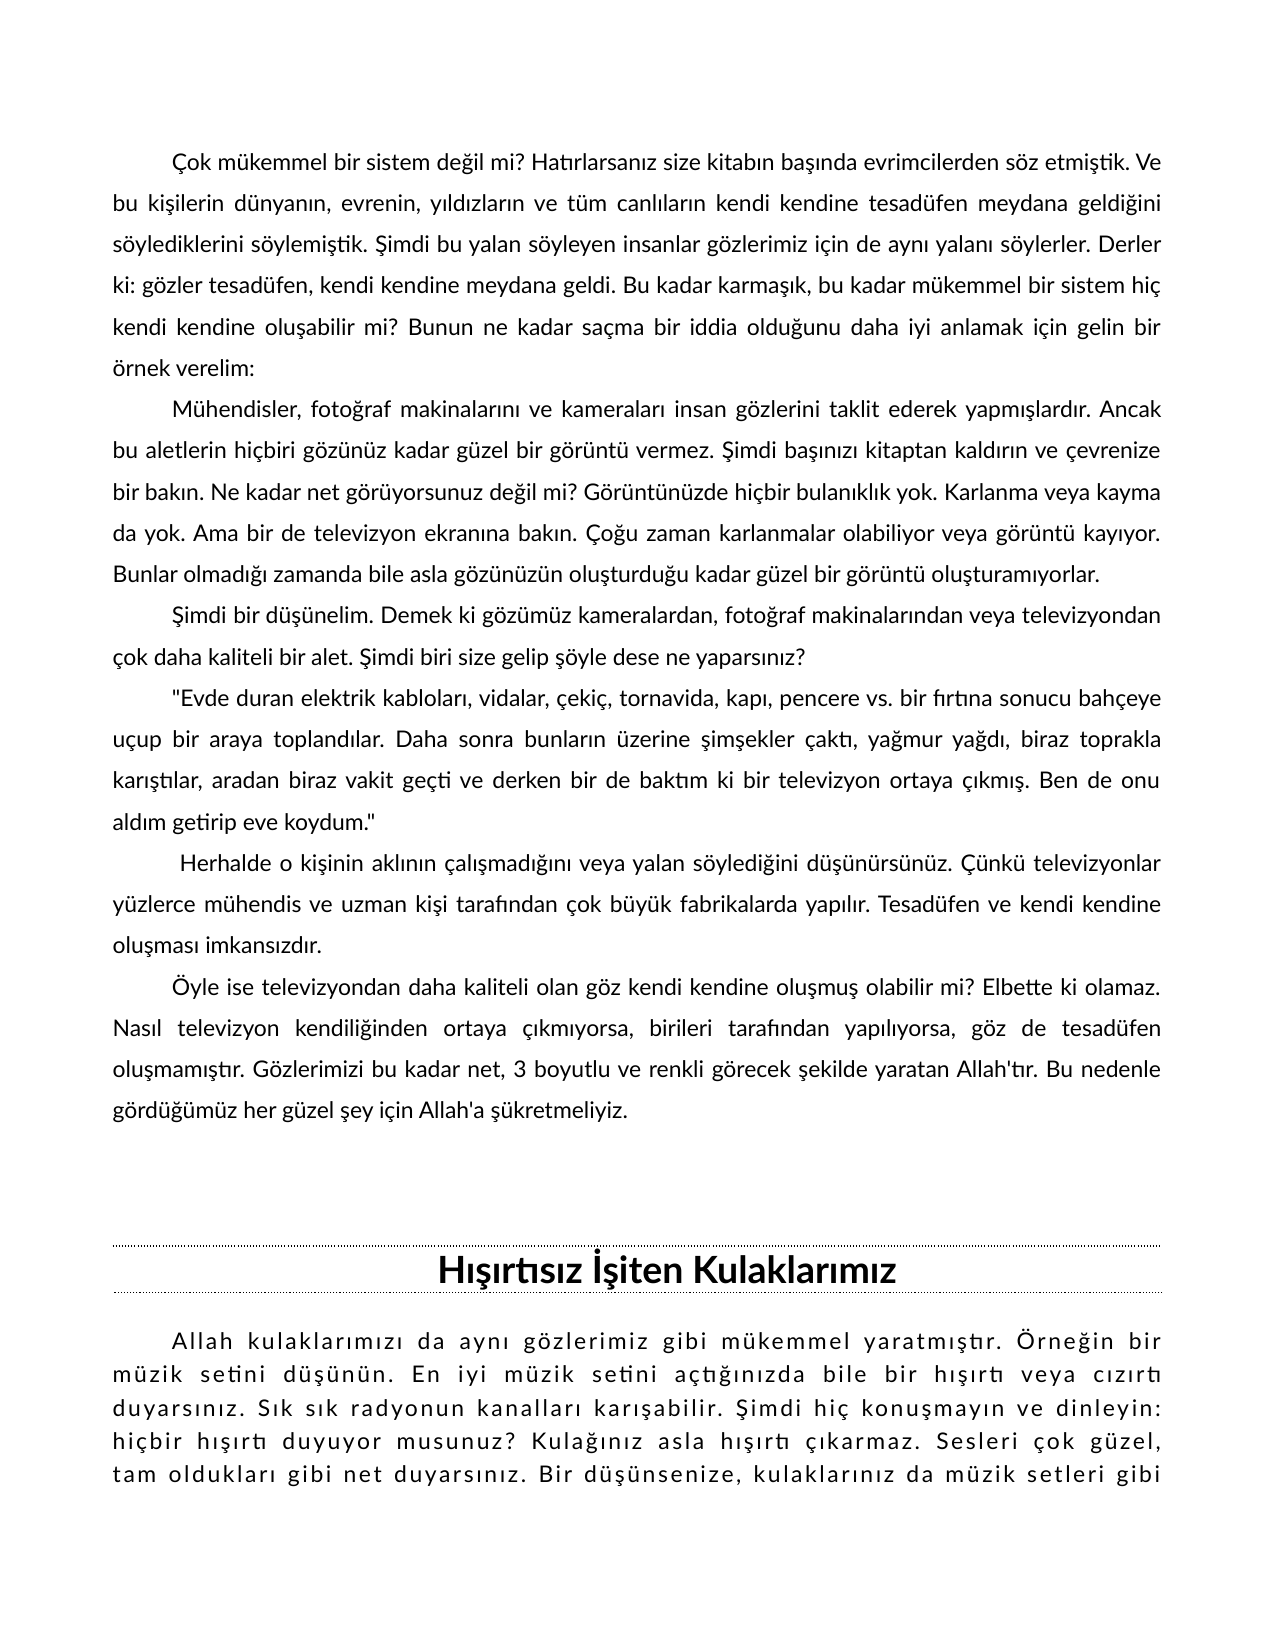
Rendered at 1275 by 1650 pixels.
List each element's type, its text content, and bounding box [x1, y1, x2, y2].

text Mühendisler, fotoğraf makinalarını ve kameraları insan gözlerini taklit ederek yapmışlardır. Ancak bu aletlerin hiçbiri gözünüz kadar güzel bir görüntü vermez. Şimdi başınızı kitaptan kaldırın ve çevrenize bir bakın. Ne kadar net görüyorsunuz değil mi? Görüntünüzde hiçbir bulanıklık yok. Karlanma veya kayma da yok. Ama bir de televizyon ekranına bakın. Çoğu zaman karlanmalar olabiliyor veya görüntü kayıyor. Bunlar olmadığı zamanda bile asla gözünüzün oluşturduğu kadar güzel bir görüntü oluşturamıyorlar. [112, 395, 1162, 588]
text "Evde duran elektrik kabloları, vidalar, çekiç, tornavida, kapı, pencere vs. bir fırtına sonucu bahçeye uçup bir araya toplandılar. Daha sonra bunların üzerine şimşekler çaktı, yağmur yağdı, biraz toprakla karıştılar, aradan biraz vakit geçti ve derken bir de baktım ki bir televizyon ortaya çıkmış. Ben de onu aldım getirip eve koydum." [112, 684, 1162, 835]
text Öyle ise televizyondan daha kaliteli olan göz kendi kendine oluşmuş olabilir mi? Elbette ki olamaz. Nasıl televizyon kendiliğinden ortaya çıkmıyorsa, birileri tarafından yapılıyorsa, göz de tesadüfen oluşmamıştır. Gözlerimizi bu kadar net, 3 boyutlu ve renkli görecek şekilde yaratan Allah'tır. Bu nedenle gördüğümüz her güzel şey için Allah'a şükretmeliyiz. [112, 973, 1162, 1124]
text Hışırtısız İşiten Kulaklarımız [112, 1245, 1162, 1293]
text Çok mükemmel bir sistem değil mi? Hatırlarsanız size kitabın başında evrimcilerden söz etmiştik. Ve bu kişilerin dünyanın, evrenin, yıldızların ve tüm canlıların kendi kendine tesadüfen meydana geldiğini söylediklerini söylemiştik. Şimdi bu yalan söyleyen insanlar gözlerimiz için de aynı yalanı söylerler. Derler ki: gözler tesadüfen, kendi kendine meydana geldi. Bu kadar karmaşık, bu kadar mükemmel bir sistem hiç kendi kendine oluşabilir mi? Bunun ne kadar saçma bir iddia olduğunu daha iyi anlamak için gelin bir örnek verelim: [112, 148, 1162, 381]
text Şimdi bir düşünelim. Demek ki gözümüz kameralardan, fotoğraf makinalarından veya televizyondan çok daha kaliteli bir alet. Şimdi biri size gelip şöyle dese ne yaparsınız? [112, 601, 1162, 670]
text Herhalde o kişinin aklının çalışmadığını veya yalan söylediğini düşünürsünüz. Çünkü televizyonlar yüzlerce mühendis ve uzman kişi tarafından çok büyük fabrikalarda yapılır. Tesadüfen ve kendi kendine oluşması imkansızdır. [112, 849, 1162, 959]
text Allah kulaklarımızı da aynı gözlerimiz gibi mükemmel yaratmıştır. Örneğin bir müzik setini düşünün. En iyi müzik setini açtığınızda bile bir hışırtı veya cızırtı duyarsınız. Sık sık radyonun kanalları karışabilir. Şimdi hiç konuşmayın ve dinleyin: hiçbir hışırtı duyuyor musunuz? Kulağınız asla hışırtı çıkarmaz. Sesleri çok güzel, tam oldukları gibi net duyarsınız. Bir düşünsenize, kulaklarınız da müzik setleri gibi [112, 1323, 1162, 1489]
